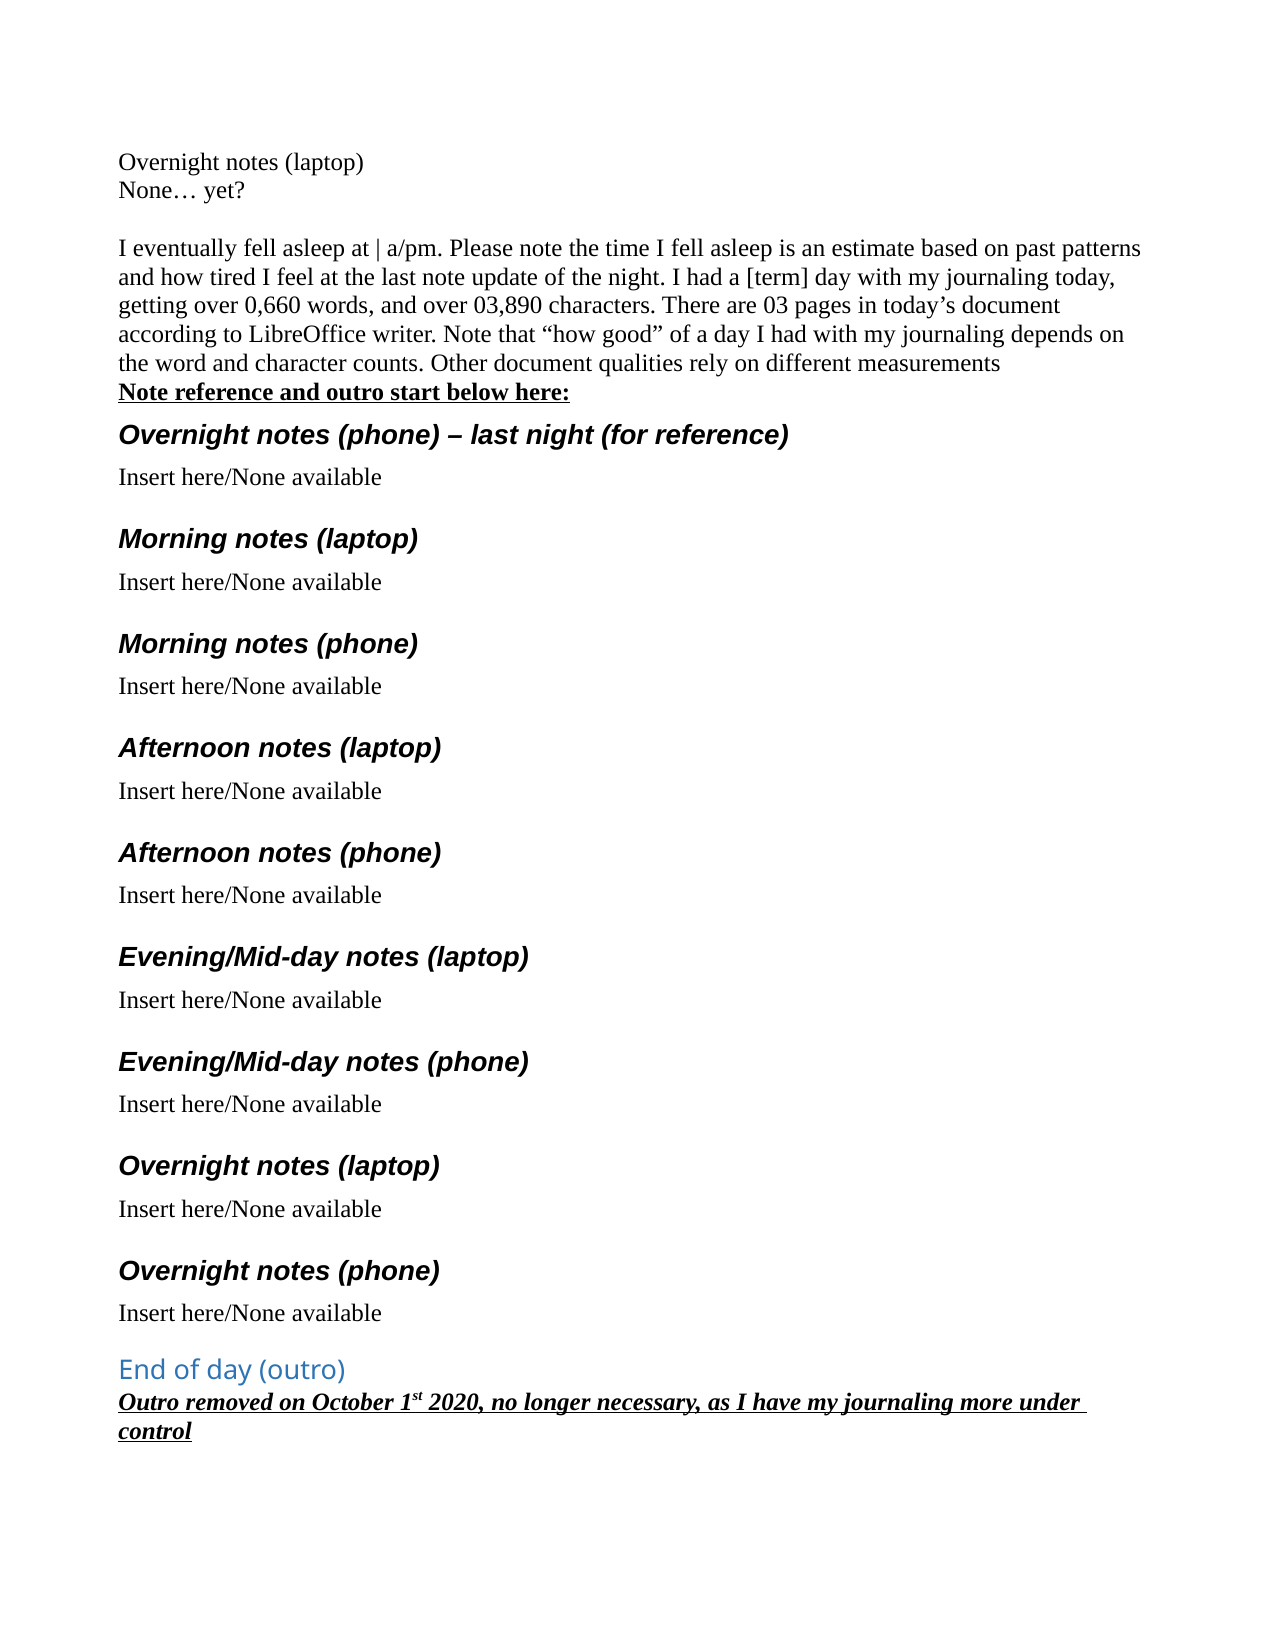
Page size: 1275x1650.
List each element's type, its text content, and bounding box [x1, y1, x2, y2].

text Insert here/None available [118, 776, 1157, 805]
subtitle Overnight notes (phone) – last night (for reference) [118, 418, 1157, 450]
text Insert here/None available [118, 985, 1157, 1014]
subtitle Overnight notes (laptop) [118, 1149, 1157, 1181]
subtitle Overnight notes (phone) [118, 1254, 1157, 1286]
text Overnight notes (laptop) [118, 147, 1157, 176]
subtitle Evening/Mid-day notes (laptop) [118, 941, 1157, 972]
subtitle End of day (outro) [118, 1350, 1157, 1387]
text Insert here/None available [118, 1298, 1157, 1327]
text I eventually fell asleep at | a/pm. Please note the time I fell asleep is an estimate based on past patterns and how tired I feel at the last note update of the night. I had a [term] day with my journaling today, getting over 0,660 words, and over 03,890 characters. There are 03 pages in today’s document according to LibreOffice writer. Note that “how good” of a day I had with my journaling depends on the word and character counts. Other document qualities rely on different measurements [118, 233, 1157, 377]
text None… yet? [118, 176, 1157, 204]
text Insert here/None available [118, 1194, 1157, 1223]
text Outro removed on October 1st 2020, no longer necessary, as I have my journaling more under control [118, 1387, 1157, 1444]
subtitle Evening/Mid-day notes (phone) [118, 1045, 1157, 1077]
text Note reference and outro start below here: [118, 377, 1157, 406]
subtitle Morning notes (laptop) [118, 523, 1157, 554]
subtitle Afternoon notes (laptop) [118, 732, 1157, 763]
subtitle Morning notes (phone) [118, 627, 1157, 659]
subtitle Afternoon notes (phone) [118, 836, 1157, 868]
text Insert here/None available [118, 567, 1157, 596]
text Insert here/None available [118, 462, 1157, 491]
text Insert here/None available [118, 880, 1157, 909]
text Insert here/None available [118, 671, 1157, 700]
text Insert here/None available [118, 1089, 1157, 1118]
